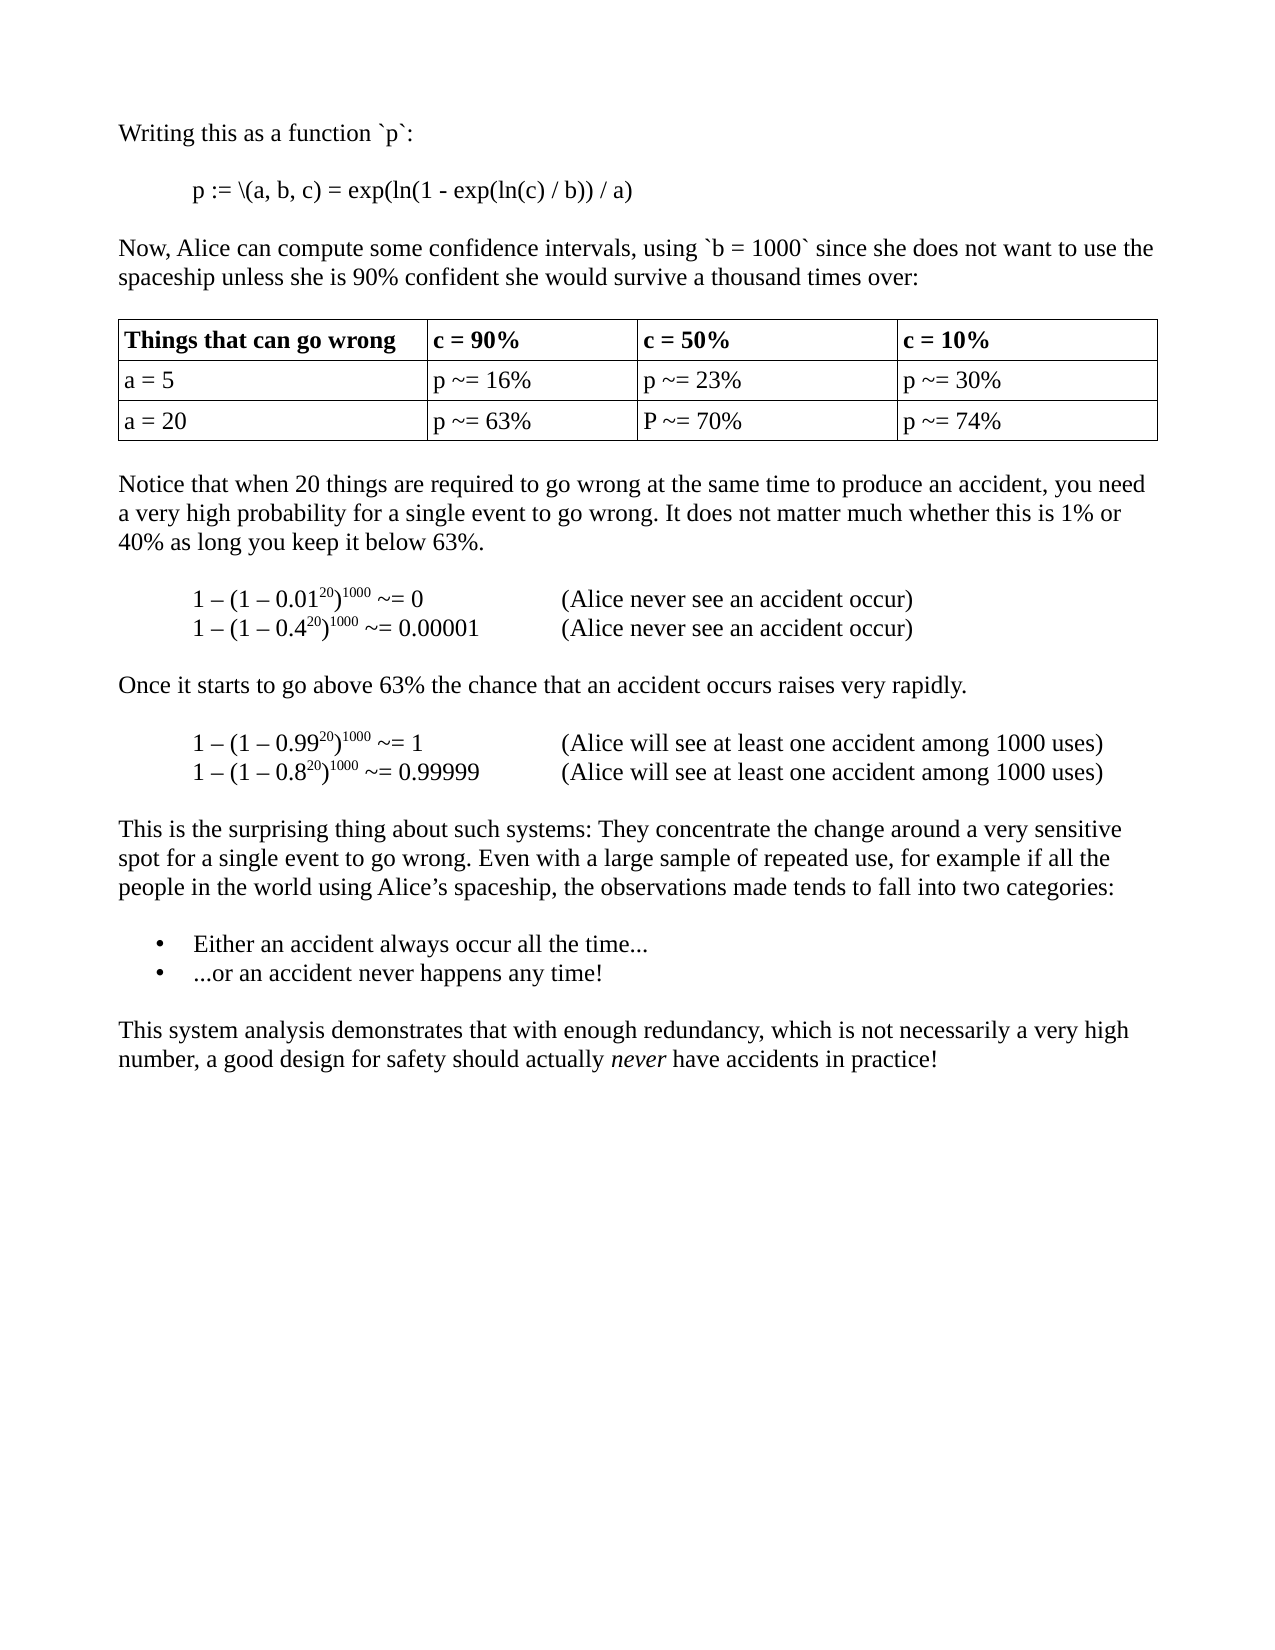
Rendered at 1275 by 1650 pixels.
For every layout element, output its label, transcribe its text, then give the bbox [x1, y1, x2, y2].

text Notice that when 20 things are required to go wrong at the same time to produce an accident, you need a very high probability for a single event to go wrong. It does not matter much whether this is 1% or 40% as long you keep it below 63%. [118, 469, 1157, 555]
text 1 – (1 – 0.820)1000 ~= 0.99999 (Alice will see at least one accident among 1000 uses) [118, 757, 1157, 785]
table_cell p ~= 63% [428, 401, 637, 440]
table_cell p ~= 74% [898, 401, 1157, 440]
text p := \(a, b, c) = exp(ln(1 - exp(ln(c) / b)) / a) [118, 176, 1157, 204]
text This system analysis demonstrates that with enough redundancy, which is not necessarily a very high number, a good design for safety should actually never have accidents in practice! [118, 1015, 1157, 1073]
text 1 – (1 – 0.9920)1000 ~= 1 (Alice will see at least one accident among 1000 uses) [118, 728, 1157, 757]
text Writing this as a function `p`: [118, 118, 1157, 147]
text 1 – (1 – 0.0120)1000 ~= 0 (Alice never see an accident occur) [118, 584, 1157, 613]
table_cell a = 5 [119, 361, 427, 400]
table_cell p ~= 16% [428, 361, 637, 400]
text Now, Alice can compute some confidence intervals, using `b = 1000` since she does not want to use the spaceship unless she is 90% confident she would survive a thousand times over: [118, 233, 1157, 291]
table_header c = 90% [428, 320, 637, 360]
table_cell a = 20 [119, 401, 427, 440]
list Either an accident always occur all the time... [156, 929, 1157, 958]
table_header Things that can go wrong [119, 320, 427, 360]
text Once it starts to go above 63% the chance that an accident occurs raises very rapidly. [118, 670, 1157, 699]
table_cell P ~= 70% [638, 401, 897, 440]
table_header c = 50% [638, 320, 897, 360]
text This is the surprising thing about such systems: They concentrate the change around a very sensitive spot for a single event to go wrong. Even with a large sample of repeated use, for example if all the people in the world using Alice’s spaceship, the observations made tends to fall into two categories: [118, 814, 1157, 900]
table_cell p ~= 23% [638, 361, 897, 400]
text 1 – (1 – 0.420)1000 ~= 0.00001 (Alice never see an accident occur) [118, 613, 1157, 642]
list ...or an accident never happens any time! [156, 958, 1157, 987]
table_header c = 10% [898, 320, 1157, 360]
table_cell p ~= 30% [898, 361, 1157, 400]
